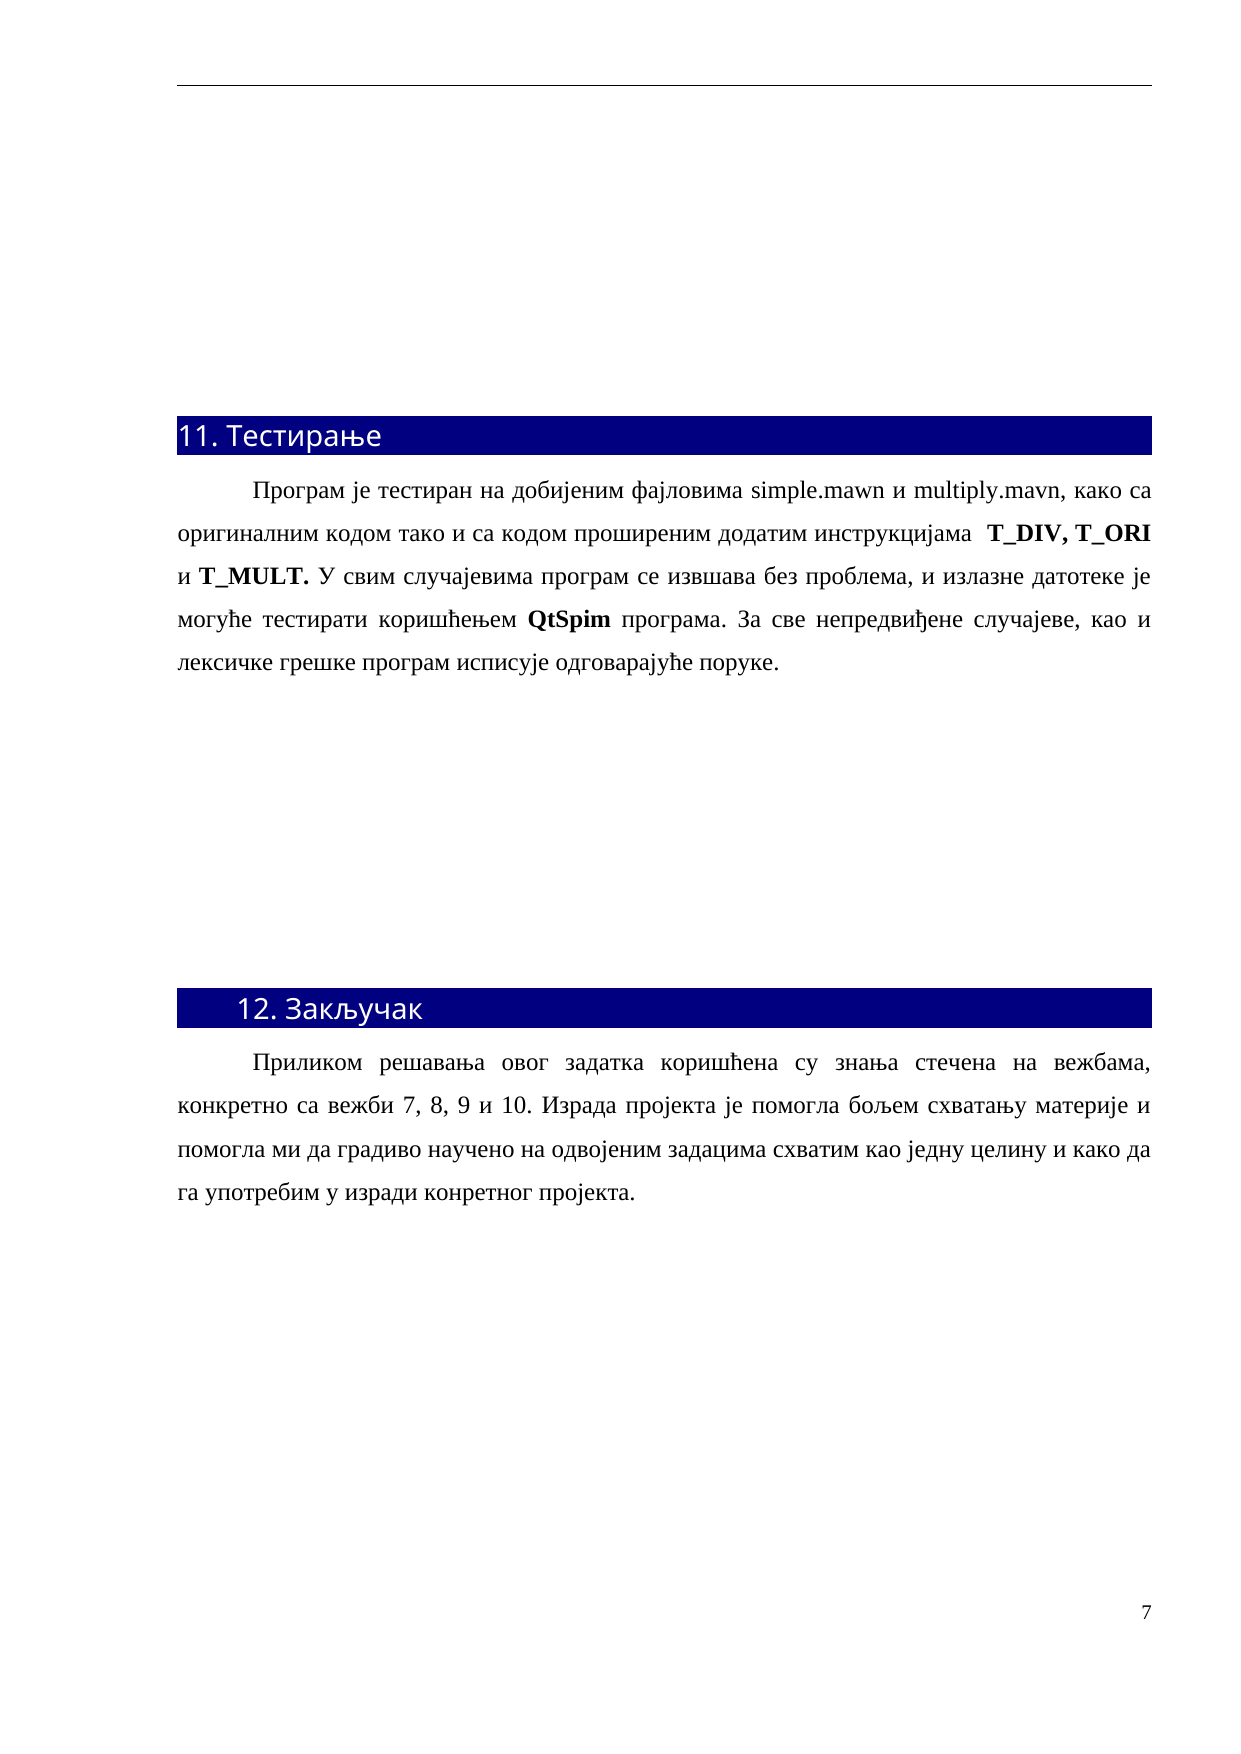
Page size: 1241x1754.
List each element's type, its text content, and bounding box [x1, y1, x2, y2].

text Приликом решавања овог задатка коришћена су знања стечена на вежбама, конкретно са вежби 7, 8, 9 и 10. Израда пројекта је помогла бољем схватању материје и помогла ми да градиво научено на одвојеним задацима схватим као једну целину и како да га употребим у изради конретног пројекта. [177, 1047, 1152, 1206]
text 12. Закључак [177, 988, 1152, 1028]
text Програм је тестиран на добијеним фајловима simple.mawn и multiply.mavn, како са оригиналним кодом тако и са кодом проширеним додатим инструкцијама T_DIV, T_ORI и T_MULT. У свим случајевима програм се извшава без проблема, и излазне датотеке је могуће тестирати коришћењем QtSpim програма. За све непредвиђене случајеве, као и лексичке грешке програм исписује одговарајуће поруке. [177, 475, 1152, 676]
text 11. Тестирање [177, 416, 1152, 455]
